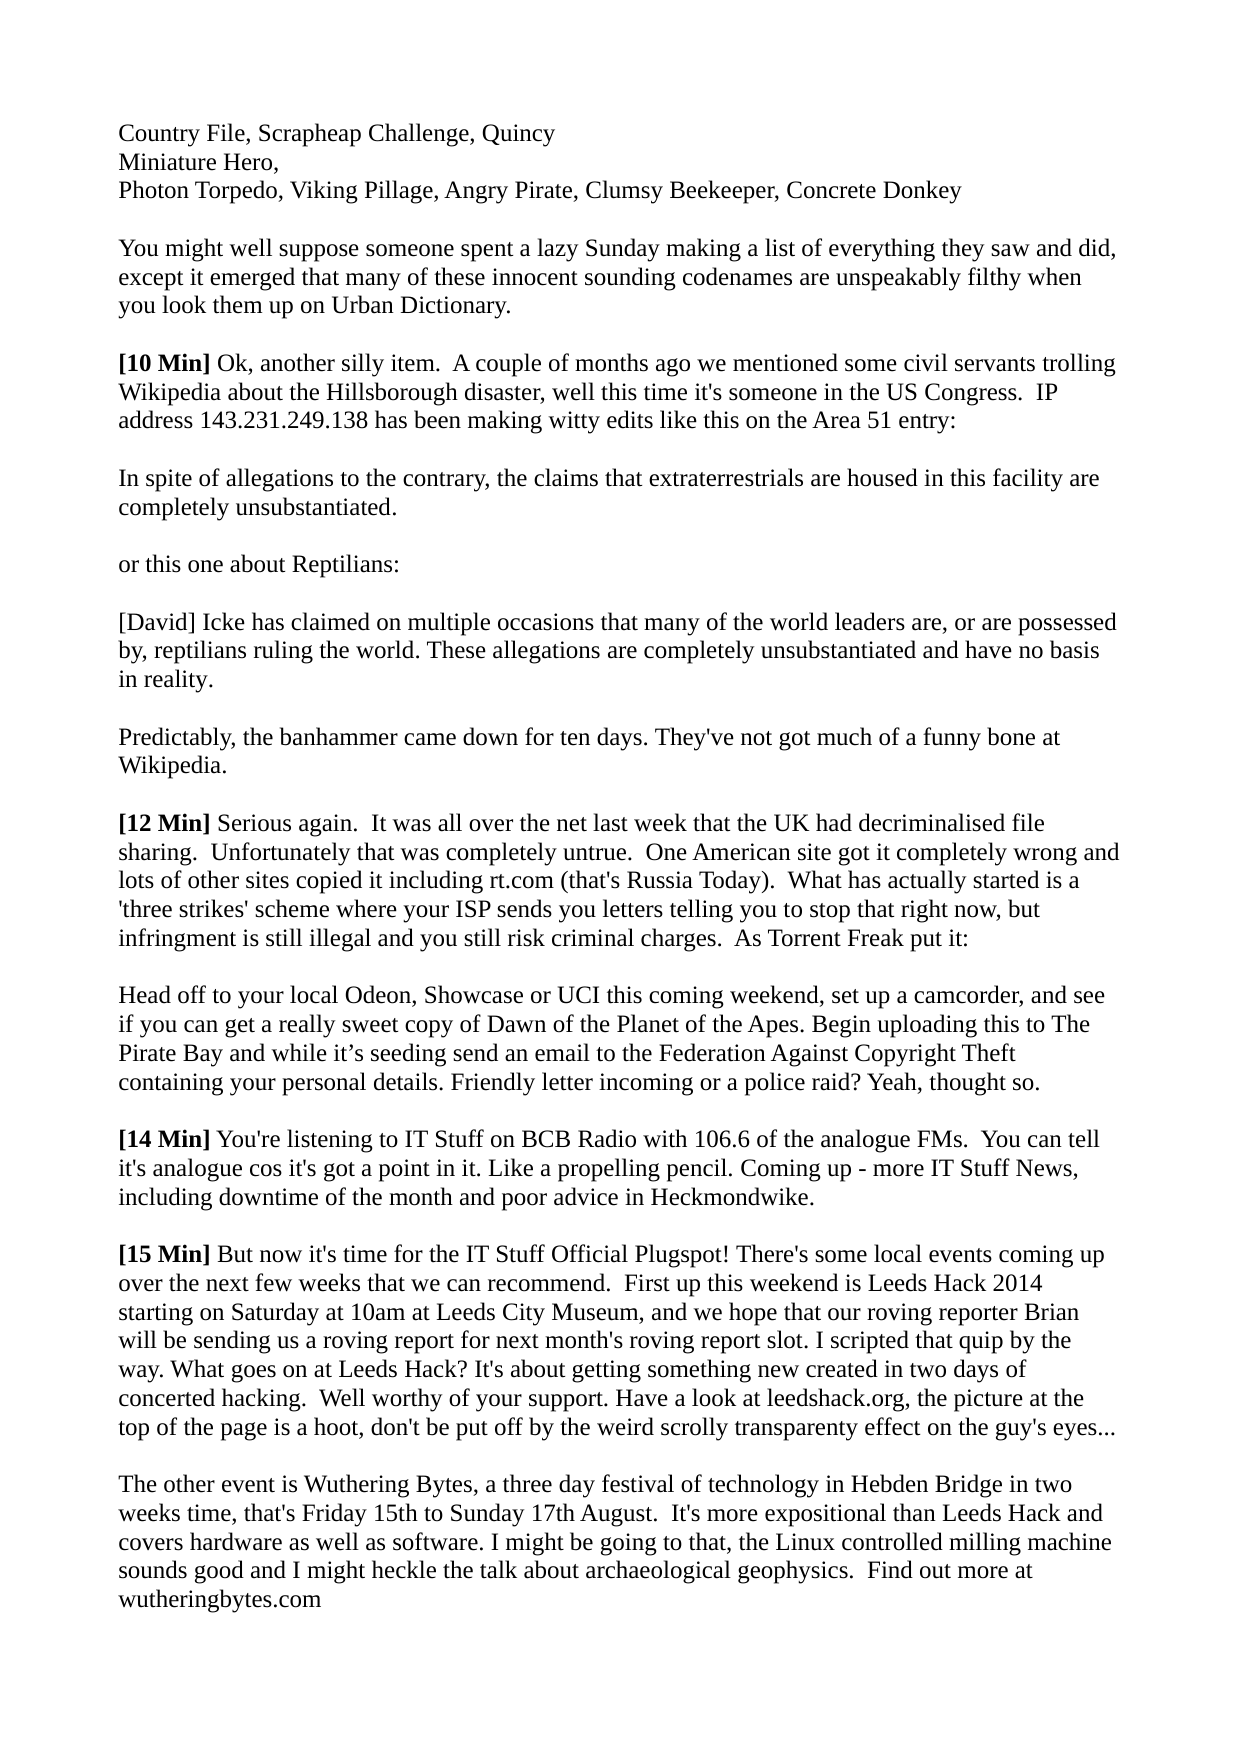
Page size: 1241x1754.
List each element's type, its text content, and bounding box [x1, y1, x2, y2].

text Country File, Scrapheap Challenge, Quincy [118, 118, 1122, 147]
text [10 Min] Ok, another silly item. A couple of months ago we mentioned some civil servants trolling Wikipedia about the Hillsborough disaster, well this time it's someone in the US Congress. IP address 143.231.249.138 has been making witty edits like this on the Area 51 entry: [118, 348, 1122, 434]
text [15 Min] But now it's time for the IT Stuff Official Plugspot! There's some local events coming up over the next few weeks that we can recommend. First up this weekend is Leeds Hack 2014 starting on Saturday at 10am at Leeds City Museum, and we hope that our roving reporter Brian will be sending us a roving report for next month's roving report slot. I scripted that quip by the way. What goes on at Leeds Hack? It's about getting something new created in two days of concerted hacking. Well worthy of your support. Have a look at leedshack.org, the picture at the top of the page is a hoot, don't be put off by the weird scrolly transparenty effect on the guy's eyes... [118, 1239, 1122, 1441]
text or this one about Reptilians: [118, 549, 1122, 578]
text Predictably, the banhammer came down for ten days. They've not got much of a funny bone at Wikipedia. [118, 722, 1122, 779]
text Photon Torpedo, Viking Pillage, Angry Pirate, Clumsy Beekeeper, Concrete Donkey [118, 176, 1122, 204]
text In spite of allegations to the contrary, the claims that extraterrestrials are housed in this facility are completely unsubstantiated. [118, 463, 1122, 521]
text [14 Min] You're listening to IT Stuff on BCB Radio with 106.6 of the analogue FMs. You can tell it's analogue cos it's got a point in it. Like a propelling pencil. Coming up - more IT Stuff News, including downtime of the month and poor advice in Heckmondwike. [118, 1124, 1122, 1211]
text Miniature Hero, [118, 147, 1122, 176]
text [12 Min] Serious again. It was all over the net last week that the UK had decriminalised file sharing. Unfortunately that was completely untrue. One American site got it completely wrong and lots of other sites copied it including rt.com (that's Russia Today). What has actually started is a 'three strikes' scheme where your ISP sends you letters telling you to stop that right now, but infringment is still illegal and you still risk criminal charges. As Torrent Freak put it: [118, 808, 1122, 952]
text Head off to your local Odeon, Showcase or UCI this coming weekend, set up a camcorder, and see if you can get a really sweet copy of Dawn of the Planet of the Apes. Begin uploading this to The Pirate Bay and while it’s seeding send an email to the Federation Against Copyright Theft containing your personal details. Friendly letter incoming or a police raid? Yeah, thought so. [118, 981, 1122, 1096]
text [David] Icke has claimed on multiple occasions that many of the world leaders are, or are possessed by, reptilians ruling the world. These allegations are completely unsubstantiated and have no basis in reality. [118, 607, 1122, 693]
text The other event is Wuthering Bytes, a three day festival of technology in Hebden Bridge in two weeks time, that's Friday 15th to Sunday 17th August. It's more expositional than Leeds Hack and covers hardware as well as software. I might be going to that, the Linux controlled milling machine sounds good and I might heckle the talk about archaeological geophysics. Find out more at wutheringbytes.com [118, 1469, 1122, 1613]
text You might well suppose someone spent a lazy Sunday making a list of everything they saw and did, except it emerged that many of these innocent sounding codenames are unspeakably filthy when you look them up on Urban Dictionary. [118, 233, 1122, 319]
